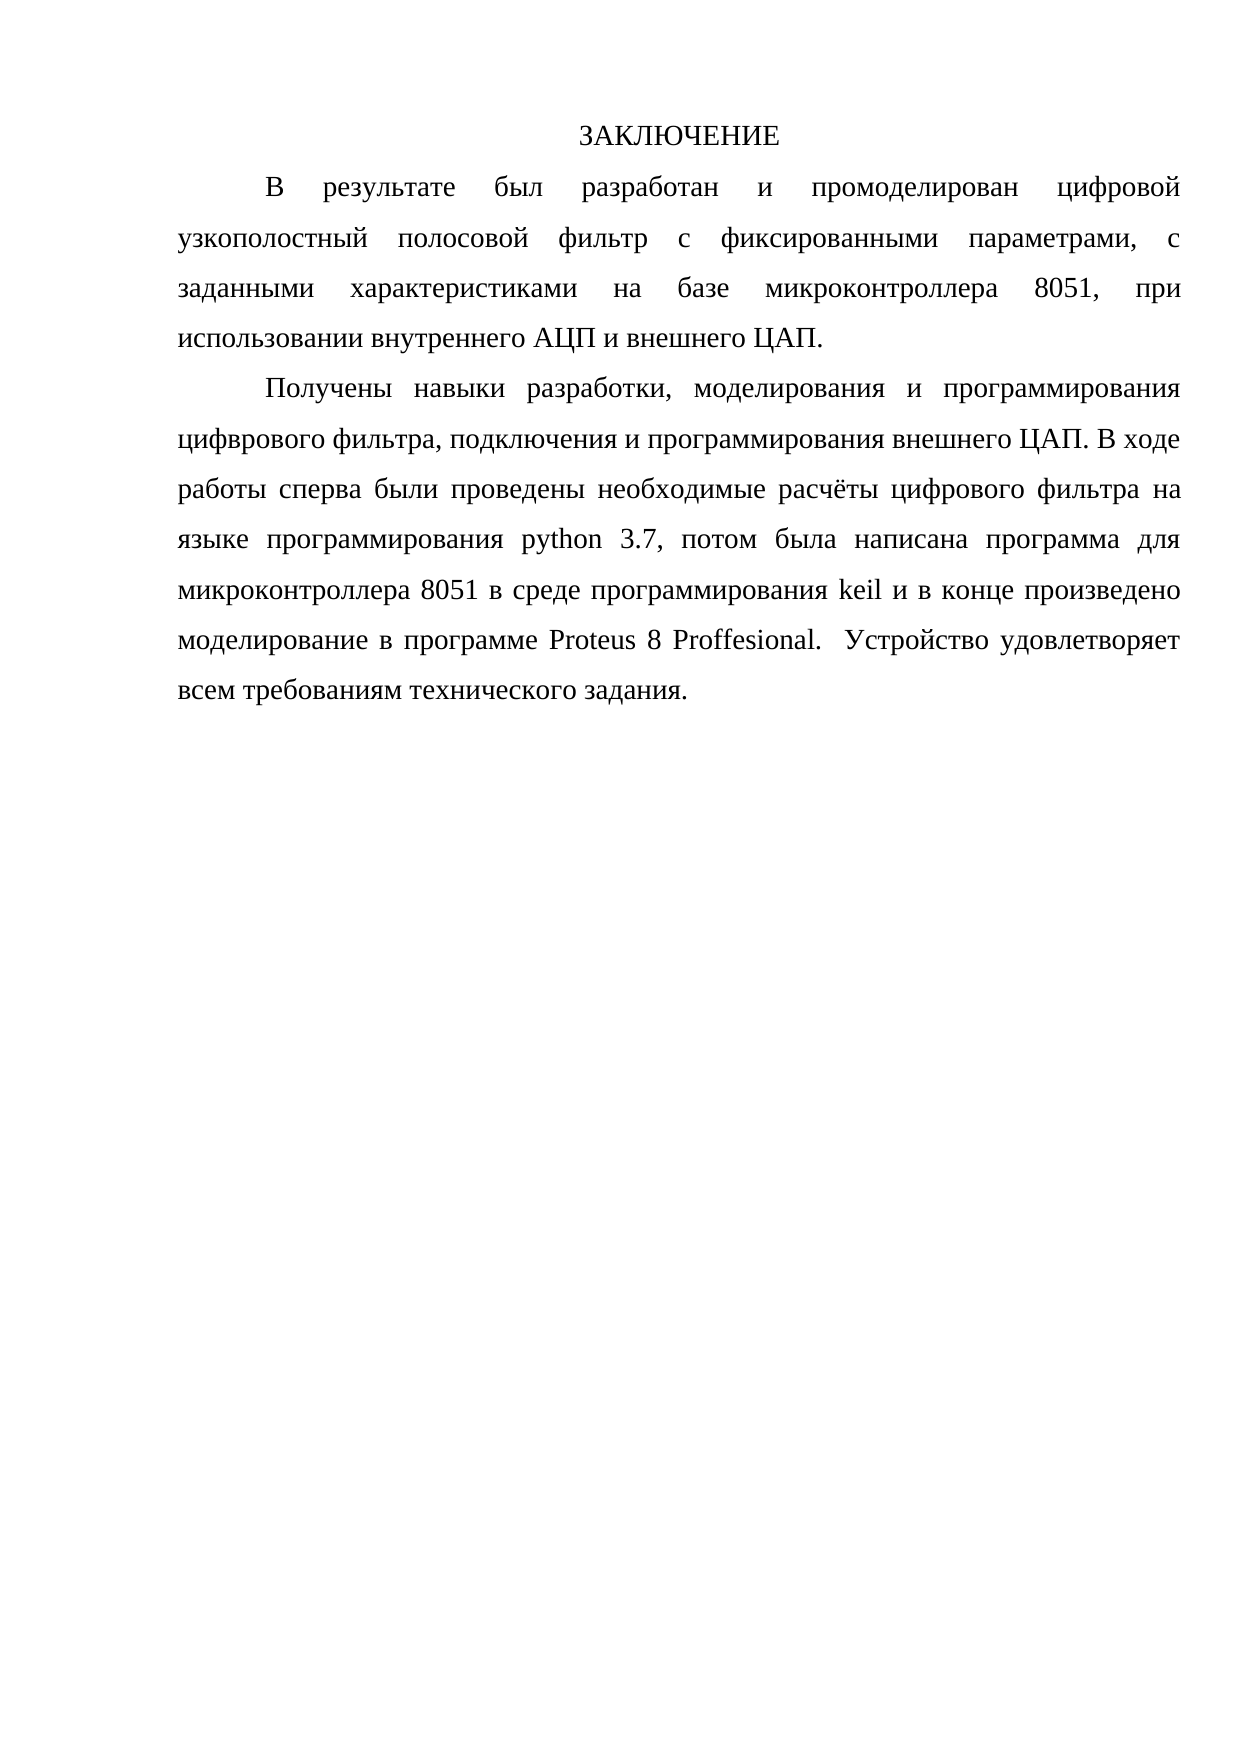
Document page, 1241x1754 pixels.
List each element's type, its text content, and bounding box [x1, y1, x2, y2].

text В результате был разработан и промоделирован цифровой узкополостный полосовой фильтр с фиксированными параметрами, с заданными характеристиками на базе микроконтроллера 8051, при использовании внутреннего АЦП и внешнего ЦАП. [177, 169, 1181, 354]
subtitle ЗАКЛЮЧЕНИЕ [177, 118, 1181, 152]
text Получены навыки разработки, моделирования и программирования цифврового фильтра, подключения и программирования внешнего ЦАП. В ходе работы сперва были проведены необходимые расчёты цифрового фильтра на языке программирования python 3.7, потом была написана программа для микроконтроллера 8051 в среде программирования keil и в конце произведено моделирование в программе Proteus 8 Proffesional. Устройство удовлетворяет всем требованиям технического задания. [177, 371, 1181, 706]
